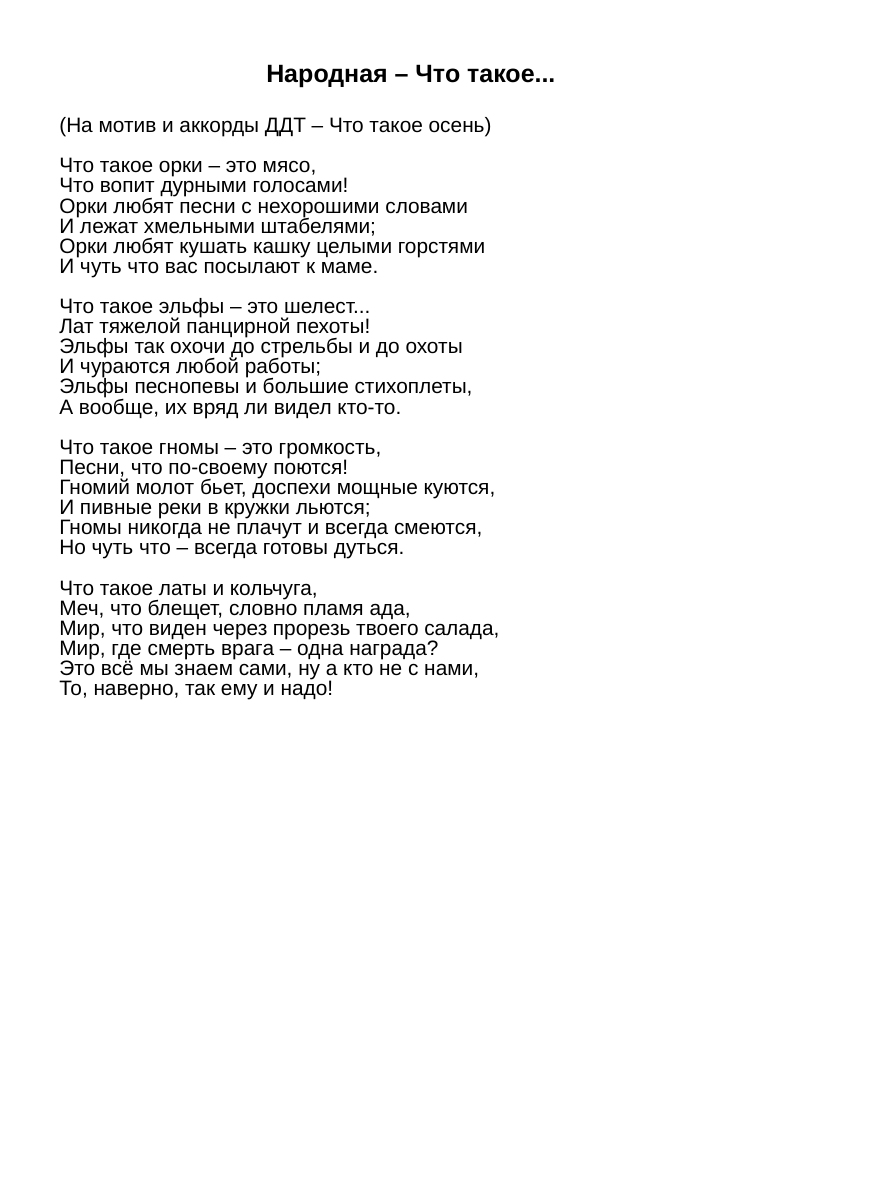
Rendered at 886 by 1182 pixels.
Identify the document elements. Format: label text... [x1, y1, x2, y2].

text И чуть что вас посылают к маме. [59, 257, 768, 277]
text Орки любят песни с нехорошими словами [59, 197, 768, 217]
text Что вопит дурными голосами! [59, 177, 768, 197]
text И пивные реки в кружки льются; [59, 498, 768, 519]
text Мир, что виден через прорезь твоего салада, [59, 619, 768, 639]
text Что такое орки – это мясо, [59, 157, 768, 177]
text Мир, где смерть врага – одна награда? [59, 639, 768, 659]
text Что такое гномы – это громкость, [59, 438, 768, 458]
text А вообще, их вряд ли видел кто-то. [59, 398, 768, 418]
text Орки любят кушать кашку целыми горстями [59, 237, 768, 257]
text Гномы никогда не плачут и всегда смеются, [59, 519, 768, 539]
text Гномий молот бьет, доспехи мощные куются, [59, 478, 768, 498]
text (На мотив и аккорды ДДТ – Что такое осень) [59, 117, 768, 137]
text И чураются любой работы; [59, 358, 768, 378]
text Что такое эльфы – это шелест... [59, 297, 768, 318]
text Народная – Что такое... [61, 59, 768, 88]
text Эльфы так охочи до стрельбы и до охоты [59, 338, 768, 358]
text Это всё мы знаем сами, ну а кто не с нами, [59, 659, 768, 679]
text Лат тяжелой панцирной пехоты! [59, 318, 768, 338]
text Но чуть что – всегда готовы дуться. [59, 539, 768, 559]
text Песни, что по-своему поются! [59, 458, 768, 478]
text И лежат хмельными штабелями; [59, 217, 768, 237]
text Меч, что блещет, словно пламя ада, [59, 599, 768, 619]
text Эльфы песнопевы и большие стихоплеты, [59, 378, 768, 398]
text Что такое латы и кольчуга, [59, 579, 768, 599]
text То, наверно, так ему и надо! [59, 679, 768, 699]
